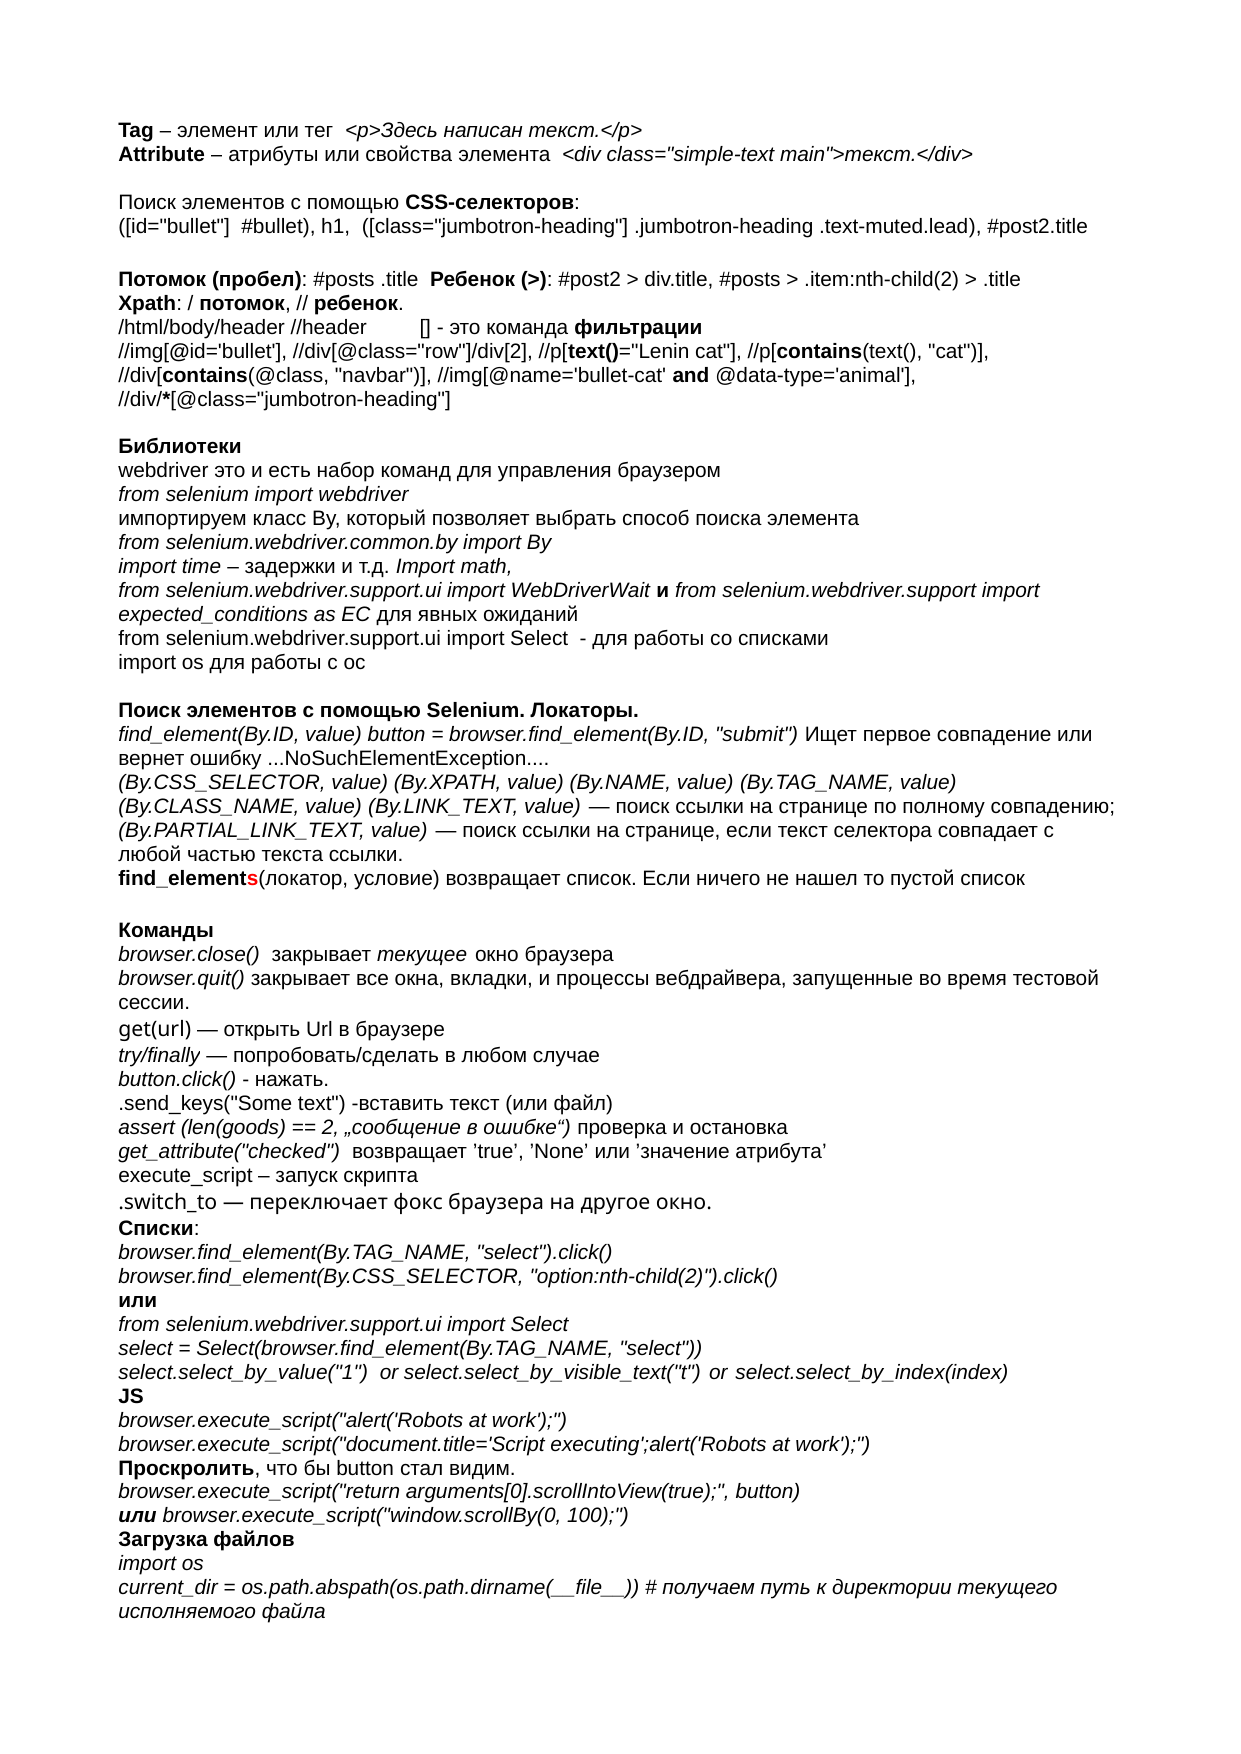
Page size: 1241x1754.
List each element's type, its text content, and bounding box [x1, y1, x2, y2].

text assert (len(goods) == 2, „сообщение в ошибке“) проверка и остановка [118, 1115, 1122, 1139]
text JS [118, 1383, 1122, 1407]
text browser.quit() закрывает все окна, вкладки, и процессы вебдрайвера, запущенные во время тестовой сессии. [118, 966, 1122, 1014]
text from selenium import webdriver [118, 482, 1122, 506]
text from selenium.webdriver.support.ui import Select [118, 1312, 1122, 1336]
text browser.execute_script("return arguments[0].scrollIntoView(true);", button) [118, 1479, 1122, 1503]
text browser.execute_script("alert('Robots at work');") [118, 1407, 1122, 1431]
text select = Select(browser.find_element(By.TAG_NAME, "select")) [118, 1336, 1122, 1359]
text import time – задержки и т.д. Import math, [118, 554, 1122, 578]
text или browser.execute_script("window.scrollBy(0, 100);") [118, 1503, 1122, 1527]
text Tag – элемент или тег <p>Здесь написан текст.</p> [118, 118, 1122, 142]
text //img[@id='bullet'], //div[@class="row"]/div[2], //p[text()="Lenin cat"], //p[contains(text(), "cat")], //div[contains(@class, "navbar")], //img[@name='bullet-cat' and @data-type='animal'], //div/*[@class="jumbotron-heading"] [118, 338, 1122, 410]
list (By.CSS_SELECTOR, value) (By.XPATH, value) (By.NAME, value) (By.TAG_NAME, value)(By.CLASS_NAME, value) (By.LINK_TEXT, value) — поиск ссылки на странице по полному совпадению; (By.PARTIAL_LINK_TEXT, value) — поиск ссылки на странице, если текст селектора совпадает с любой частью текста ссылки. [118, 770, 1122, 866]
text browser.find_element(By.TAG_NAME, "select").click() [118, 1240, 1122, 1264]
text try/finally — попробовать/сделать в любом случае [118, 1043, 1122, 1067]
text Xpath: / потомок, // ребенок. [118, 291, 1122, 314]
text find_element(By.ID, value) button = browser.find_element(By.ID, "submit") Ищет первое совпадение или вернет ошибку ...NoSuchElementException.... [118, 722, 1122, 770]
text .send_keys("Some text") -вставить текст (или файл) [118, 1091, 1122, 1115]
text webdriver это и есть набор команд для управления браузером [118, 458, 1122, 482]
text Библиотеки [118, 434, 1122, 458]
text button.click() - нажать. [118, 1067, 1122, 1091]
text from selenium.webdriver.common.by import By [118, 530, 1122, 554]
text from selenium.webdriver.support.ui import WebDriverWait и from selenium.webdriver.support import expected_conditions as EC для явных ожиданий [118, 578, 1122, 626]
text import os [118, 1551, 1122, 1575]
text Attribute – атрибуты или свойства элемента <div class="simple-text main">текст.</div> [118, 142, 1122, 166]
text get_attribute("checked") возвращает ’true’, ’None’ или ’значение атрибута’ [118, 1139, 1122, 1163]
text browser.find_element(By.CSS_SELECTOR, "option:nth-child(2)").click() [118, 1264, 1122, 1288]
text Команды [118, 918, 1122, 942]
text get(url) — открыть Url в браузере [118, 1014, 1122, 1043]
text browser.close() закрывает текущее окно браузера [118, 942, 1122, 966]
text .switch_to — переключает фокс браузера на другое окно. [118, 1187, 1122, 1216]
text Поиск элементов с помощью CSS-селекторов: [118, 190, 1122, 214]
text from selenium.webdriver.support.ui import Select - для работы со списками [118, 626, 1122, 650]
text ([id="bullet"] #bullet), h1, ([class="jumbotron-heading"] .jumbotron-heading .text-muted.lead), #post2.title [118, 214, 1122, 238]
text import os для работы с ос [118, 650, 1122, 674]
text или [118, 1288, 1122, 1312]
text browser.execute_script("document.title='Script executing';alert('Robots at work');") [118, 1431, 1122, 1455]
text /html/body/header //header [] - это команда фильтрации [118, 314, 1122, 338]
text execute_script – запуск скрипта [118, 1163, 1122, 1187]
text импортируем класс By, который позволяет выбрать способ поиска элемента [118, 506, 1122, 530]
text Загрузка файлов [118, 1527, 1122, 1551]
text Проскролить, что бы button стал видим. [118, 1455, 1122, 1479]
text Списки: [118, 1216, 1122, 1240]
text select.select_by_value("1") or select.select_by_visible_text("t") or select.select_by_index(index) [118, 1359, 1122, 1383]
text Поиск элементов с помощью Selenium. Локаторы. [118, 698, 1122, 722]
text Потомок (пробел): #posts .title Ребенок (>): #post2 > div.title, #posts > .item:nth-child(2) > .title [118, 267, 1122, 291]
list find_elements(локатор, условие) возвращает список. Если ничего не нашел то пустой список [118, 866, 1122, 889]
text current_dir = os.path.abspath(os.path.dirname(__file__)) # получаем путь к директории текущего исполняемого файла [118, 1575, 1122, 1623]
